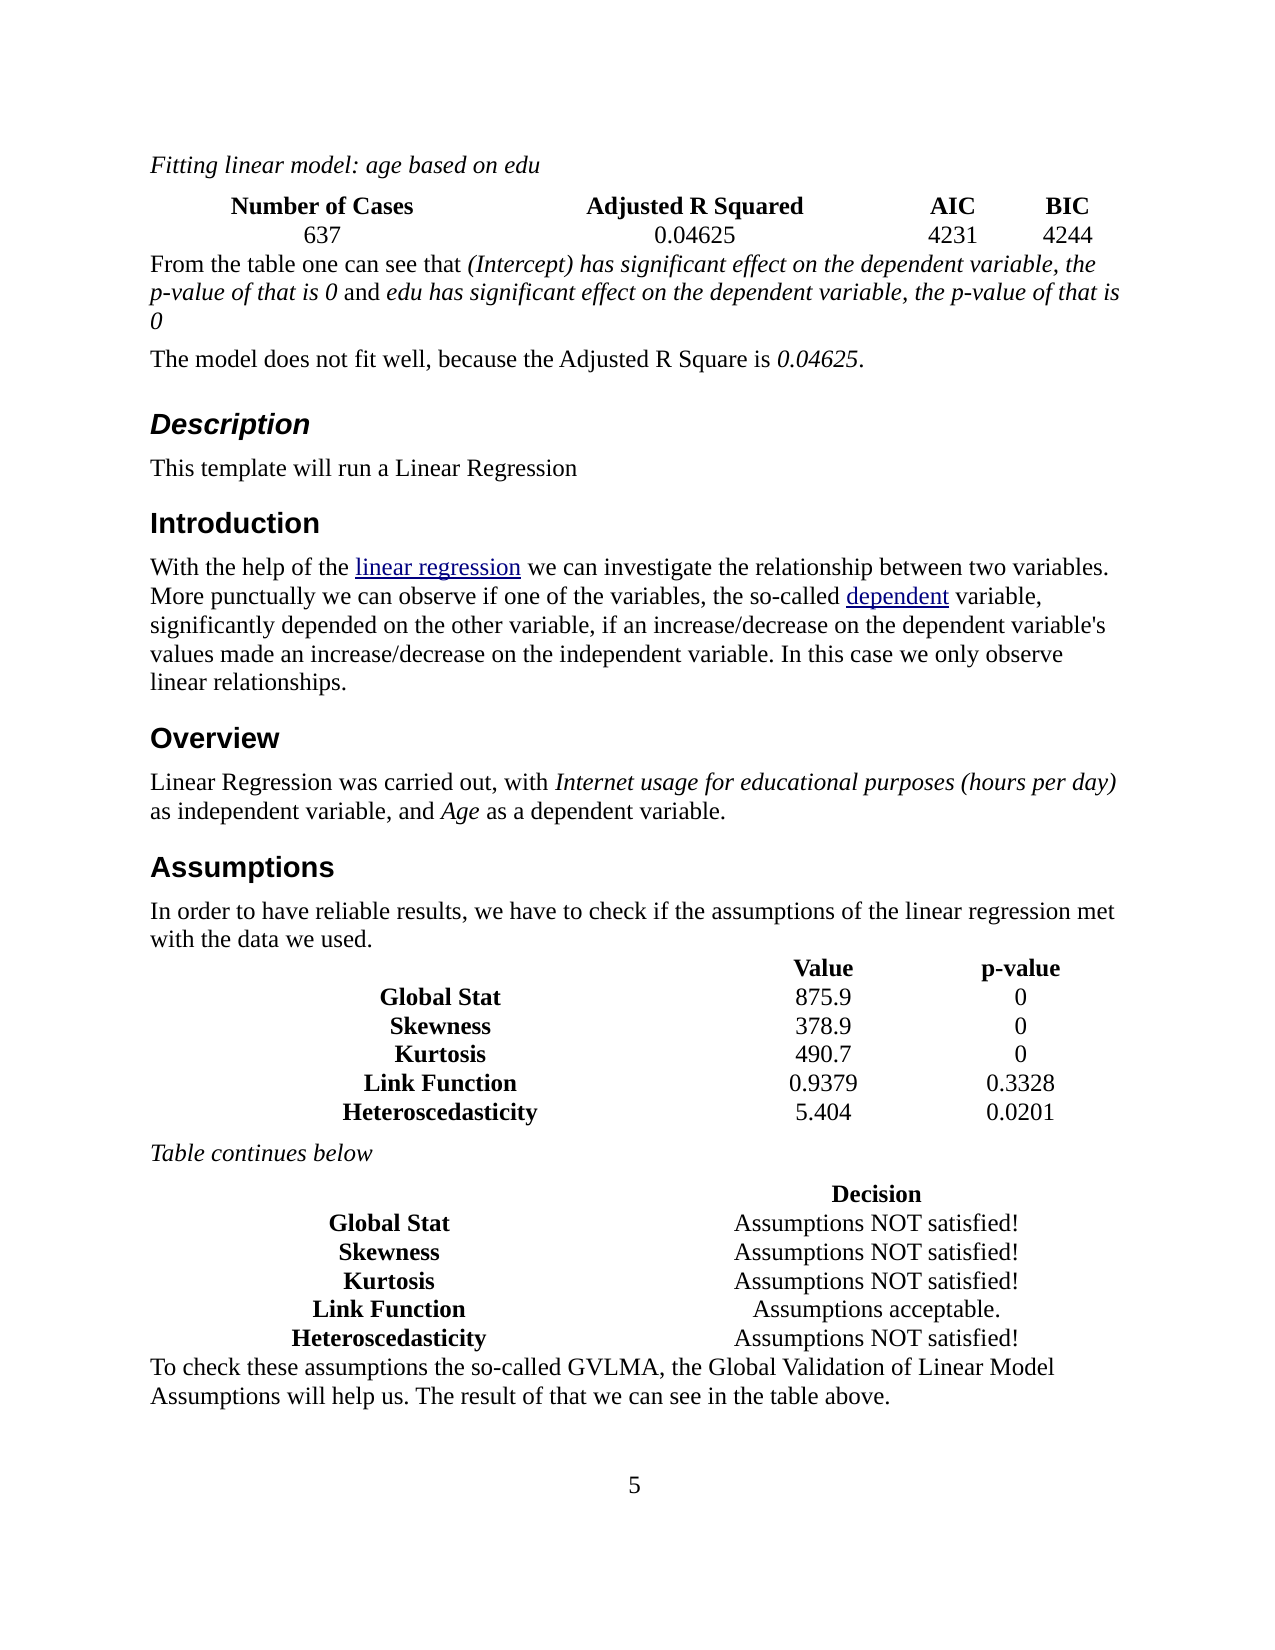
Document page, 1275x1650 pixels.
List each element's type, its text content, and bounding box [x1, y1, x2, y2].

text Table continues below [150, 1138, 1125, 1167]
table_cell 637 [150, 220, 494, 249]
table_header p-value [916, 953, 1125, 982]
text Linear Regression was carried out, with Internet usage for educational purposes (hours per day) as independent variable, and Age as a dependent variable. [150, 767, 1125, 825]
table_cell 875.9 [730, 982, 916, 1011]
text To check these assumptions the so-called GVLMA, the Global Validation of Linear Model Assumptions will help us. The result of that we can see in the table above. [150, 1352, 1125, 1409]
table_header [150, 1180, 628, 1208]
text The model does not fit well, because the Adjusted R Square is 0.04625. [150, 344, 1125, 373]
table_cell 0 [916, 1011, 1125, 1039]
text This template will run a Linear Regression [150, 453, 1125, 481]
table_cell 490.7 [730, 1040, 916, 1068]
subtitle Assumptions [150, 850, 1125, 883]
table_cell 378.9 [730, 1011, 916, 1039]
table_cell 0.0201 [916, 1097, 1125, 1126]
subtitle Introduction [150, 506, 1125, 540]
table_cell 4244 [1010, 220, 1125, 249]
table_cell Skewness [150, 1011, 730, 1039]
table_cell 0 [916, 982, 1125, 1011]
table_header Adjusted R Squared [494, 191, 896, 220]
table_cell Global Stat [150, 982, 730, 1011]
table_cell Kurtosis [150, 1040, 730, 1068]
text Fitting linear model: age based on edu [150, 150, 1125, 179]
table_header Number of Cases [150, 191, 494, 220]
table_cell Assumptions NOT satisfied! [628, 1208, 1125, 1237]
table_cell Assumptions acceptable. [628, 1295, 1125, 1323]
table_header Decision [628, 1180, 1125, 1208]
table_cell 0 [916, 1040, 1125, 1068]
table_cell 5.404 [730, 1097, 916, 1126]
table_cell Assumptions NOT satisfied! [628, 1323, 1125, 1352]
table_header Value [730, 953, 916, 982]
table_header BIC [1010, 191, 1125, 220]
table_cell Link Function [150, 1068, 730, 1097]
table_cell Skewness [150, 1237, 628, 1266]
table_header [150, 953, 730, 982]
subtitle Description [150, 407, 1125, 440]
text In order to have reliable results, we have to check if the assumptions of the linear regression met with the data we used. [150, 896, 1125, 953]
table_cell Global Stat [150, 1208, 628, 1237]
table_cell Kurtosis [150, 1266, 628, 1294]
subtitle Overview [150, 721, 1125, 755]
text From the table one can see that (Intercept) has significant effect on the dependent variable, the p-value of that is 0 and edu has significant effect on the dependent variable, the p-value of that is 0 [150, 249, 1125, 335]
table_cell Link Function [150, 1295, 628, 1323]
table_cell Assumptions NOT satisfied! [628, 1237, 1125, 1266]
table_cell 0.9379 [730, 1068, 916, 1097]
table_cell Heteroscedasticity [150, 1097, 730, 1126]
table_cell 0.04625 [494, 220, 896, 249]
table_cell Heteroscedasticity [150, 1323, 628, 1352]
table_cell 4231 [896, 220, 1010, 249]
text With the help of the linear regression we can investigate the relationship between two variables. More punctually we can observe if one of the variables, the so-called dependent variable, significantly depended on the other variable, if an increase/decrease on the dependent variable's values made an increase/decrease on the independent variable. In this case we only observe linear relationships. [150, 552, 1125, 696]
table_cell Assumptions NOT satisfied! [628, 1266, 1125, 1294]
table_header AIC [896, 191, 1010, 220]
table_cell 0.3328 [916, 1068, 1125, 1097]
